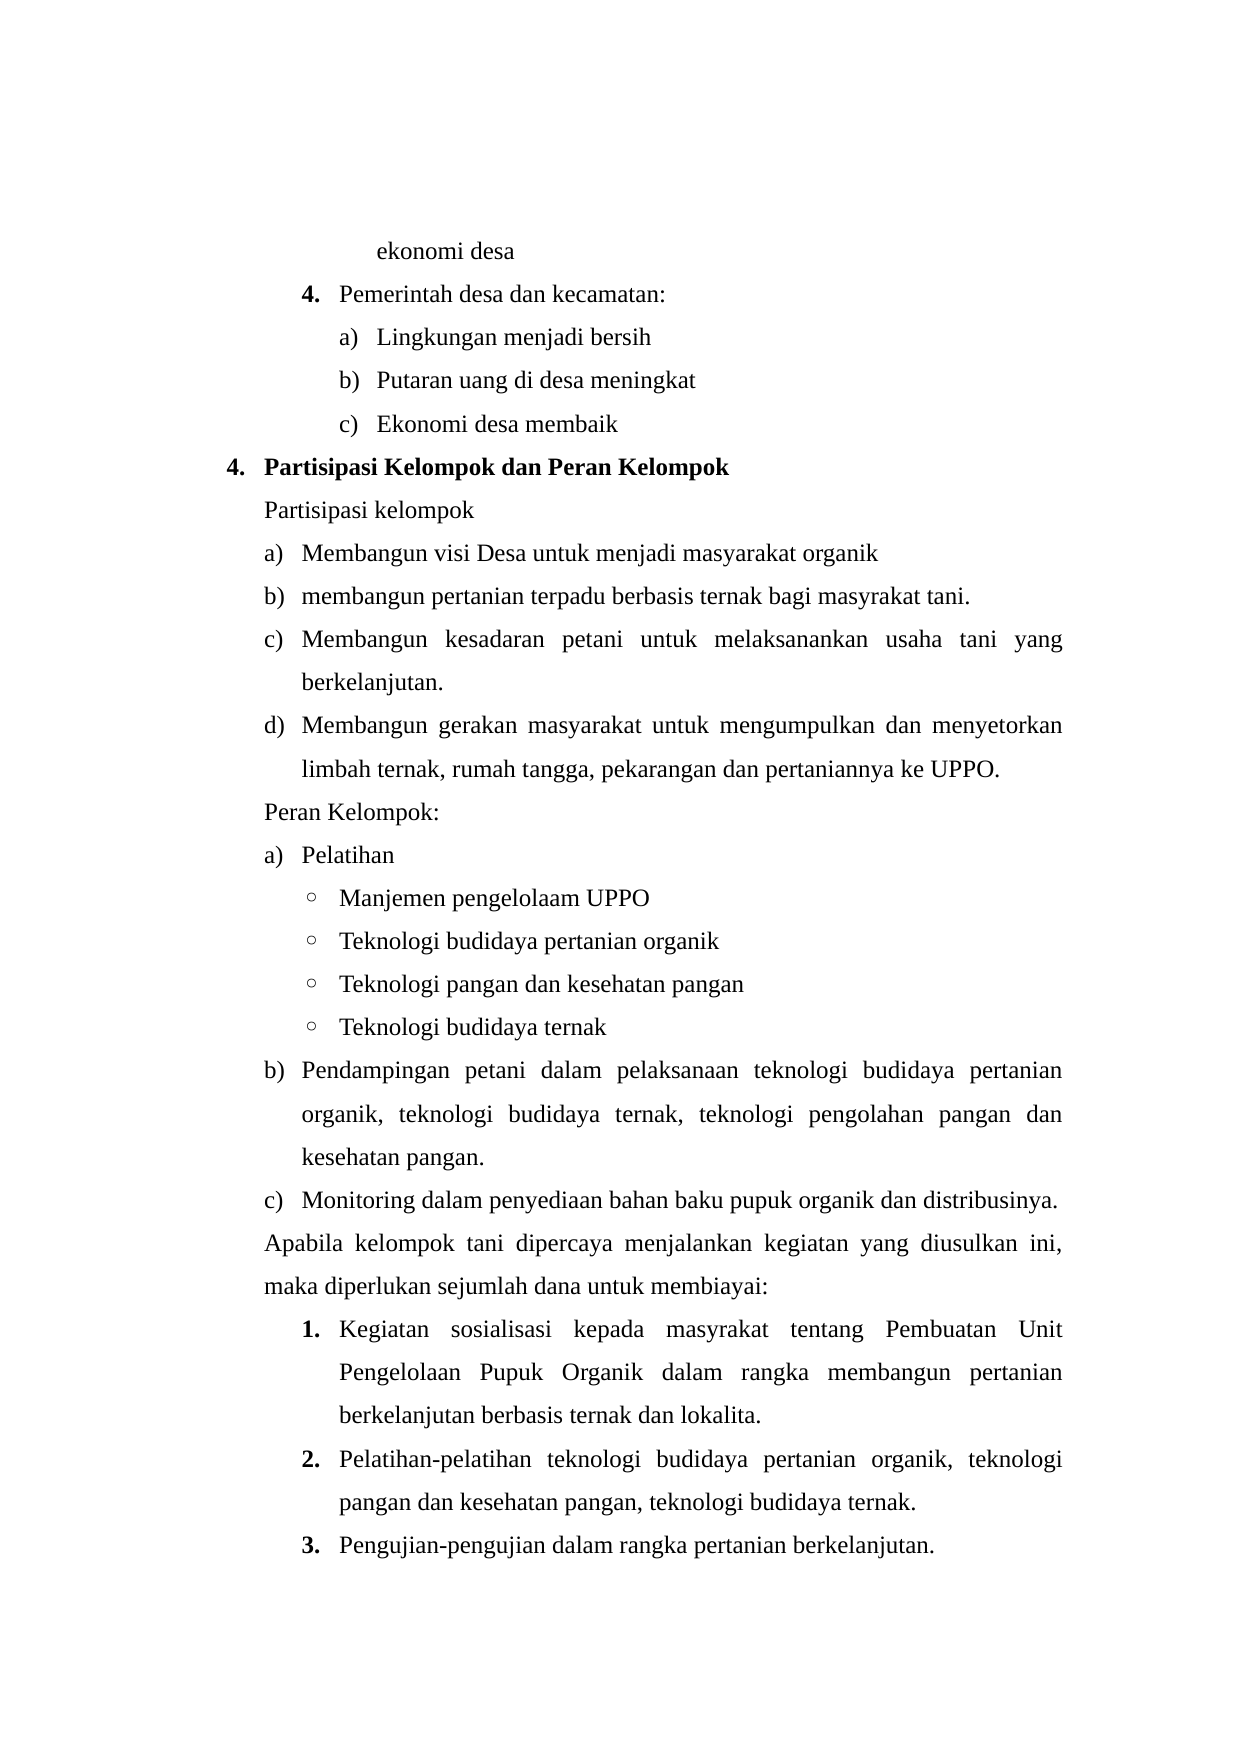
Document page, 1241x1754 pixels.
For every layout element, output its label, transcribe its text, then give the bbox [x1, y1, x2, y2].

list Pelatihan [264, 840, 1063, 869]
list Partisipasi Kelompok dan Peran Kelompok [226, 452, 1063, 481]
list Peran Kelompok: [226, 797, 1063, 826]
list Manjemen pengelolaam UPPO [301, 883, 1063, 912]
list Pemerintah desa dan kecamatan: [301, 279, 1063, 308]
list Pengujian-pengujian dalam rangka pertanian berkelanjutan. [301, 1530, 1063, 1559]
list ekonomi desa [339, 236, 1063, 265]
list Ekonomi desa membaik [339, 409, 1063, 437]
list Teknologi budidaya ternak [301, 1012, 1063, 1041]
list Lingkungan menjadi bersih [339, 322, 1063, 351]
list Apabila kelompok tani dipercaya menjalankan kegiatan yang diusulkan ini, maka diperlukan sejumlah dana untuk membiayai: [226, 1228, 1063, 1300]
list Teknologi pangan dan kesehatan pangan [301, 969, 1063, 998]
list Teknologi budidaya pertanian organik [301, 926, 1063, 955]
list Kegiatan sosialisasi kepada masyrakat tentang Pembuatan Unit Pengelolaan Pupuk Organik dalam rangka membangun pertanian berkelanjutan berbasis ternak dan lokalita. [301, 1314, 1063, 1429]
list Membangun kesadaran petani untuk melaksanankan usaha tani yang berkelanjutan. [264, 624, 1063, 696]
list Monitoring dalam penyediaan bahan baku pupuk organik dan distribusinya. [264, 1185, 1063, 1214]
list membangun pertanian terpadu berbasis ternak bagi masyrakat tani. [264, 581, 1063, 610]
list Partisipasi kelompok [226, 495, 1063, 524]
list Membangun visi Desa untuk menjadi masyarakat organik [264, 538, 1063, 567]
list Pendampingan petani dalam pelaksanaan teknologi budidaya pertanian organik, teknologi budidaya ternak, teknologi pengolahan pangan dan kesehatan pangan. [264, 1056, 1063, 1171]
list Pelatihan-pelatihan teknologi budidaya pertanian organik, teknologi pangan dan kesehatan pangan, teknologi budidaya ternak. [301, 1444, 1063, 1516]
list Putaran uang di desa meningkat [339, 366, 1063, 394]
list Membangun gerakan masyarakat untuk mengumpulkan dan menyetorkan limbah ternak, rumah tangga, pekarangan dan pertaniannya ke UPPO. [264, 711, 1063, 782]
